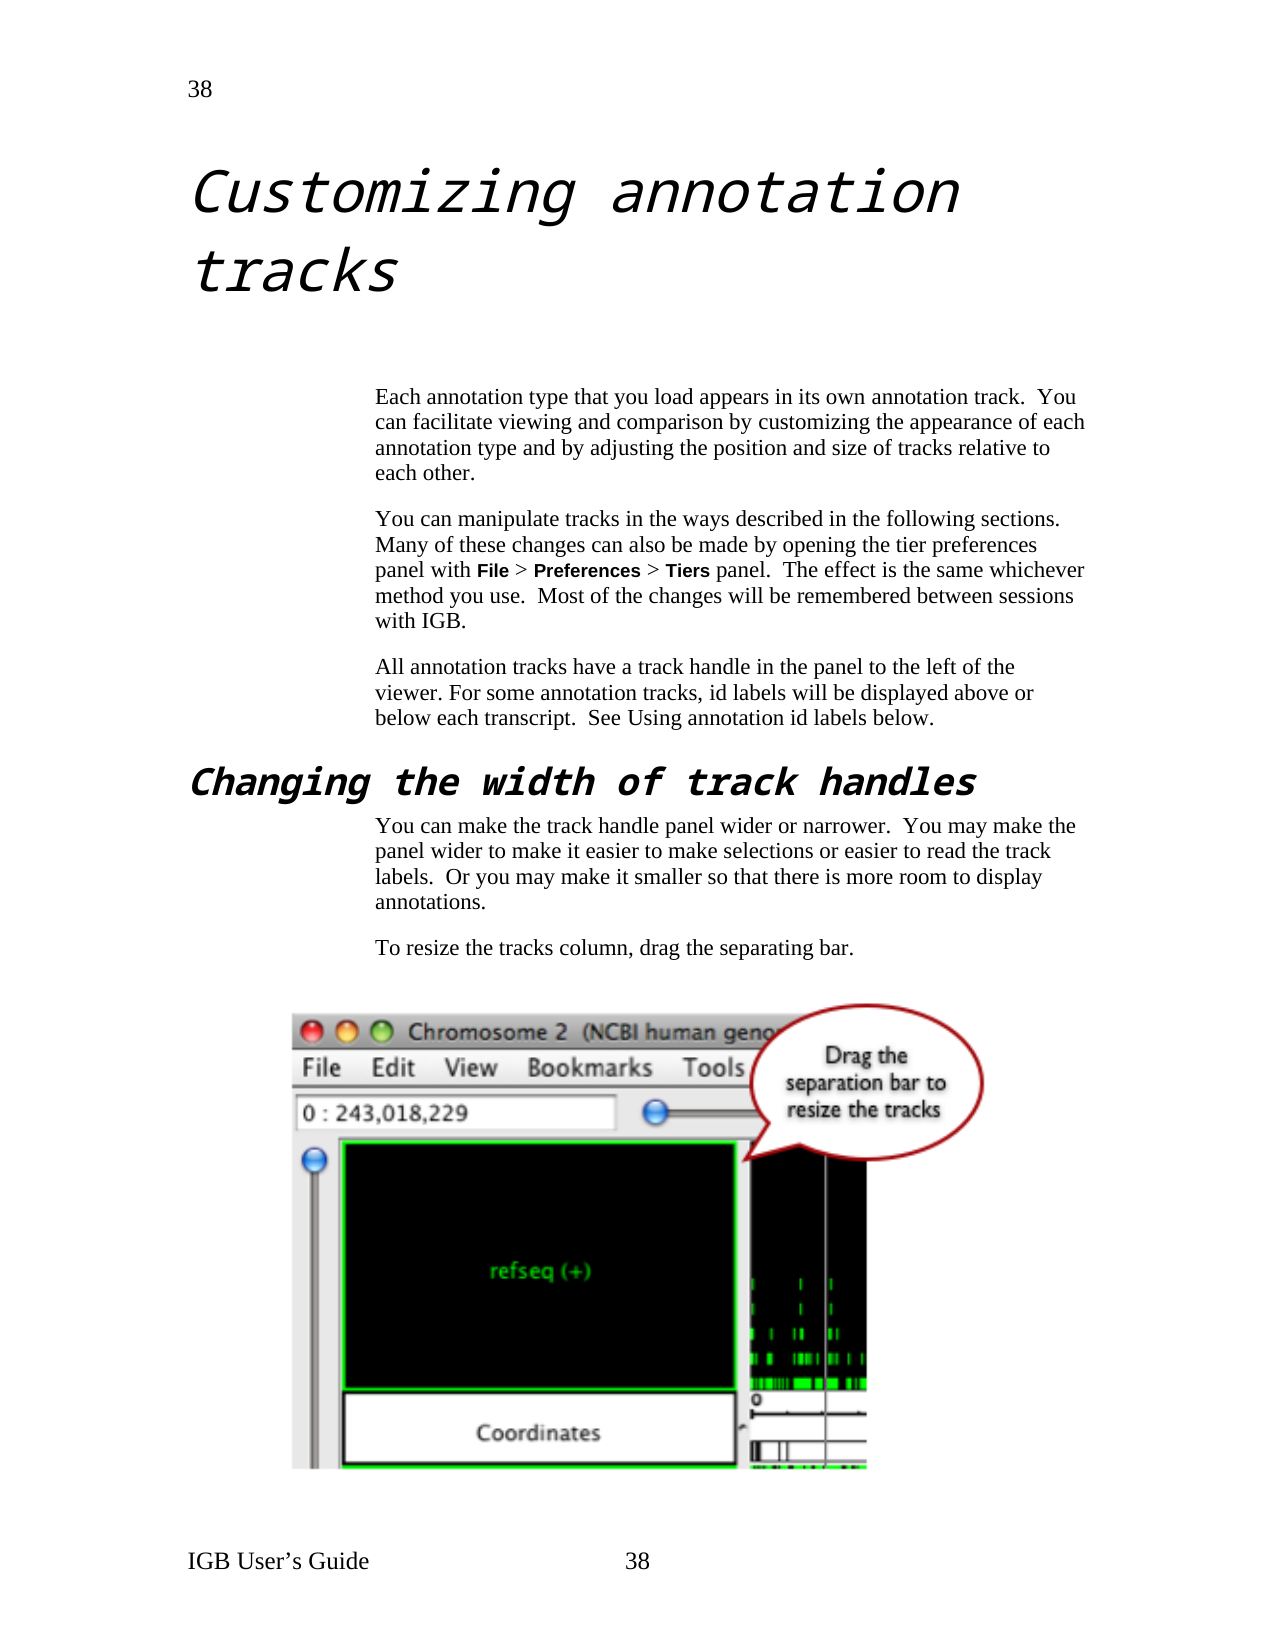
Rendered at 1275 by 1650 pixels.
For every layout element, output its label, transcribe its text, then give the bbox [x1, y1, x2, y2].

text You can make the track handle panel wider or narrower. You may make the panel wider to make it easier to make selections or easier to read the track labels. Or you may make it smaller so that there is more room to display annotations. [375, 813, 1087, 914]
subtitle Changing the width of track handles [187, 756, 1087, 807]
text Each annotation type that you load appears in its own annotation track. You can facilitate viewing and comparison by customizing the appearance of each annotation type and by adjusting the position and size of tracks relative to each other. [375, 384, 1087, 486]
text You can manipulate tracks in the ways described in the following sections. Many of these changes can also be made by opening the tier preferences panel with File > Preferences > Tiers panel. The effect is the same whichever method you use. Most of the changes will be remembered between sessions with IGB. [375, 506, 1087, 633]
picture [281, 981, 994, 1479]
subtitle Customizing annotation tracks [187, 150, 1087, 309]
text To resize the tracks column, drag the separating bar. [375, 935, 1087, 961]
text All annotation tracks have a track handle in the panel to the left of the viewer. For some annotation tracks, id labels will be displayed above or below each transcript. See Using annotation id labels below. [375, 654, 1087, 731]
